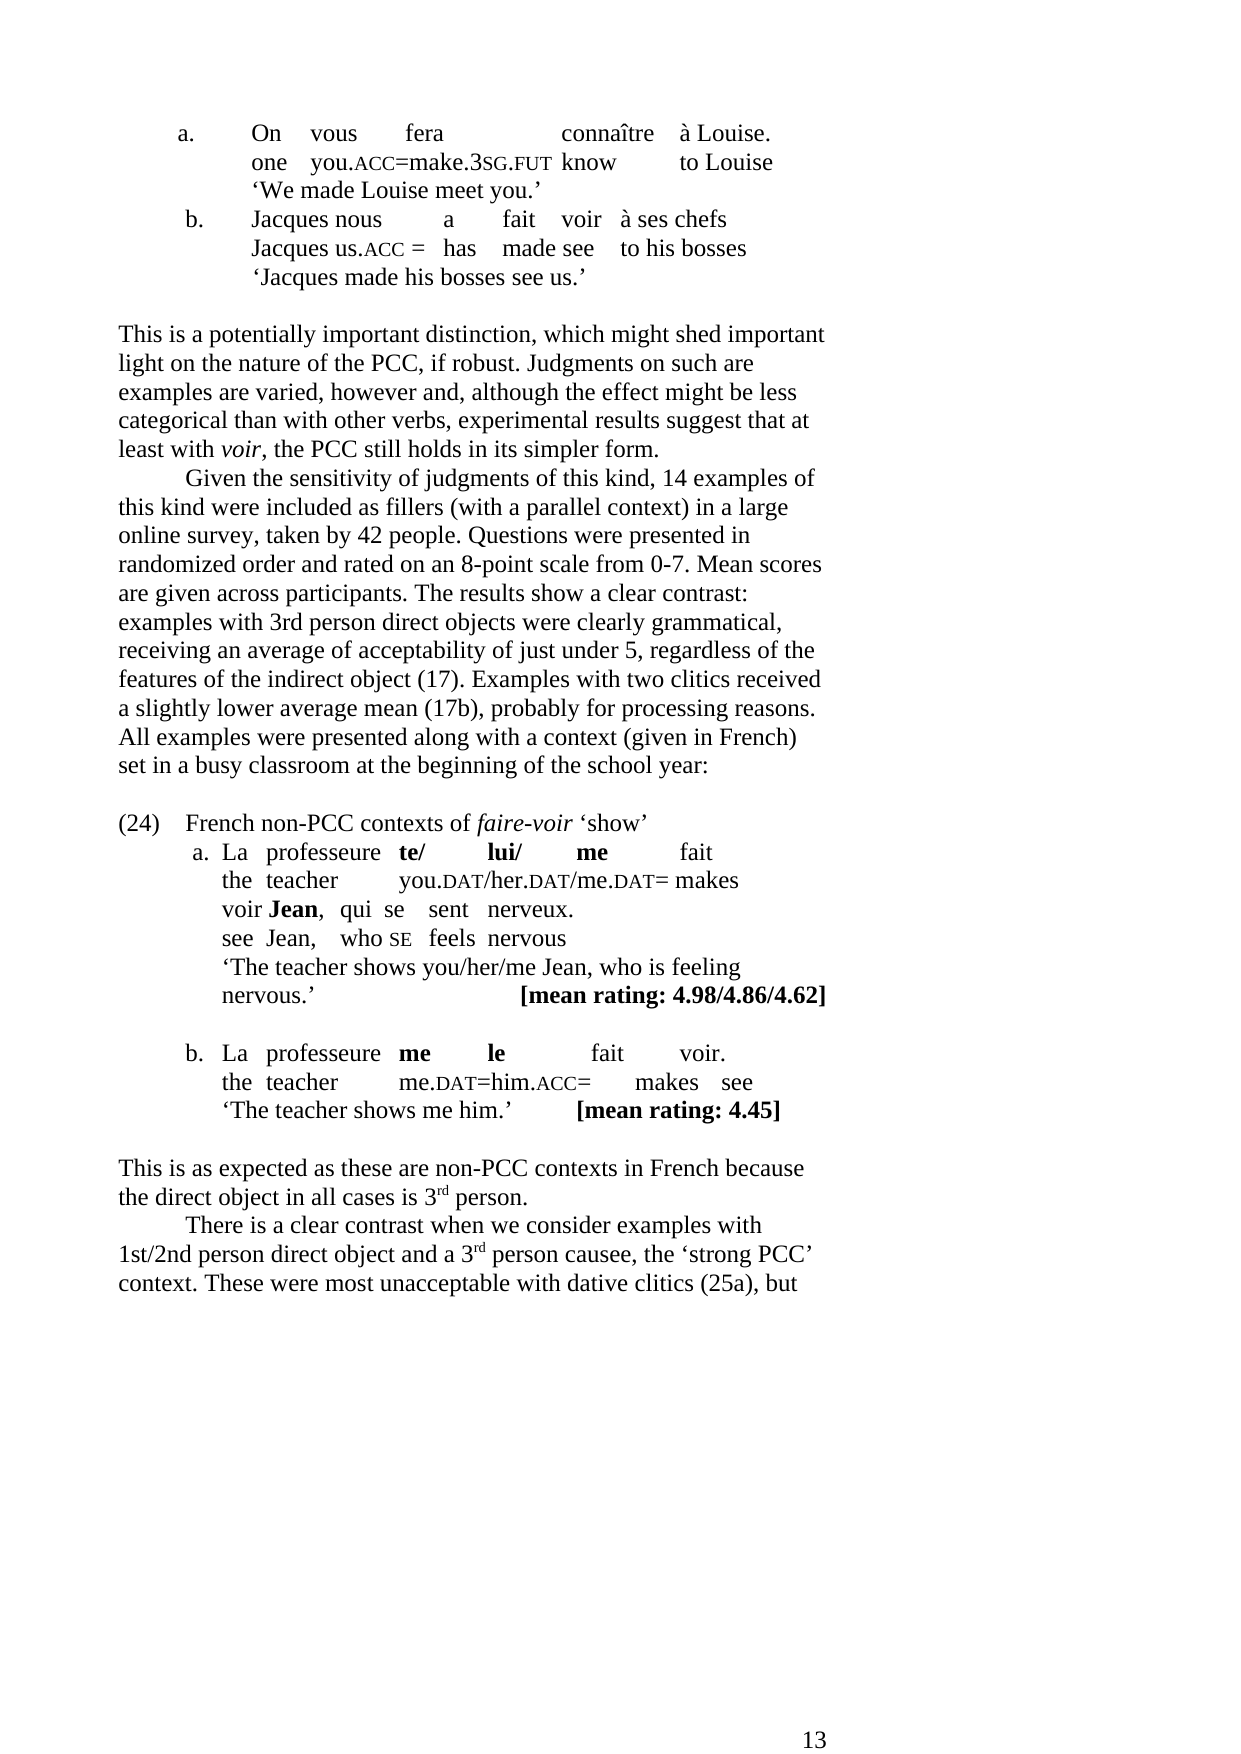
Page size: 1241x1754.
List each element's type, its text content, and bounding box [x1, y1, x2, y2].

text ‘We made Louise meet you.’ [118, 176, 827, 204]
text voir Jean, qui se sent nerveux. [118, 894, 827, 923]
text a. La professeure te/ lui/ me fait [118, 837, 827, 866]
text the teacher you.dat/her.dat/me.dat= makes [118, 866, 827, 894]
text b. Jacques nous a fait voir à ses chefs [118, 204, 827, 233]
text a. On vous fera connaître à Louise. [118, 118, 827, 147]
text ‘Jacques made his bosses see us.’ [118, 262, 827, 291]
text This is as expected as these are non-PCC contexts in French because the direct object in all cases is 3rd person. [118, 1153, 827, 1211]
text see Jean, who se feels nervous [118, 923, 827, 952]
text one you.acc=make.3sg.fut know to Louise [118, 147, 827, 176]
text b. La professeure me le fait voir. [118, 1038, 827, 1067]
text Given the sensitivity of judgments of this kind, 14 examples of this kind were included as fillers (with a parallel context) in a large online survey, taken by 42 people. Questions were presented in randomized order and rated on an 8-point scale from 0-7. Mean scores are given across participants. The results show a clear contrast: examples with 3rd person direct objects were clearly grammatical, receiving an average of acceptability of just under 5, regardless of the features of the indirect object (17). Examples with two clitics received a slightly lower average mean (17b), probably for processing reasons. All examples were presented along with a context (given in French) set in a busy classroom at the beginning of the school year: [118, 463, 827, 779]
text ‘The teacher shows me him.’ [mean rating: 4.45] [118, 1096, 827, 1124]
text There is a clear contrast when we consider examples with 1st/2nd person direct object and a 3rd person causee, the ‘strong PCC’ context. These were most unacceptable with dative clitics (25a), but [118, 1211, 827, 1297]
text This is a potentially important distinction, which might shed important light on the nature of the PCC, if robust. Judgments on such are examples are varied, however and, although the effect might be less categorical than with other verbs, experimental results suggest that at least with voir, the PCC still holds in its simpler form. [118, 319, 827, 463]
text (24) French non-PCC contexts of faire-voir ‘show’ [118, 808, 827, 837]
text ‘The teacher shows you/her/me Jean, who is feeling nervous.’ [mean rating: 4.98/4.86/4.62] [148, 952, 827, 1009]
text Jacques us.acc = has made see to his bosses [118, 233, 827, 262]
text the teacher me.dat=him.acc= makes see [118, 1067, 827, 1096]
